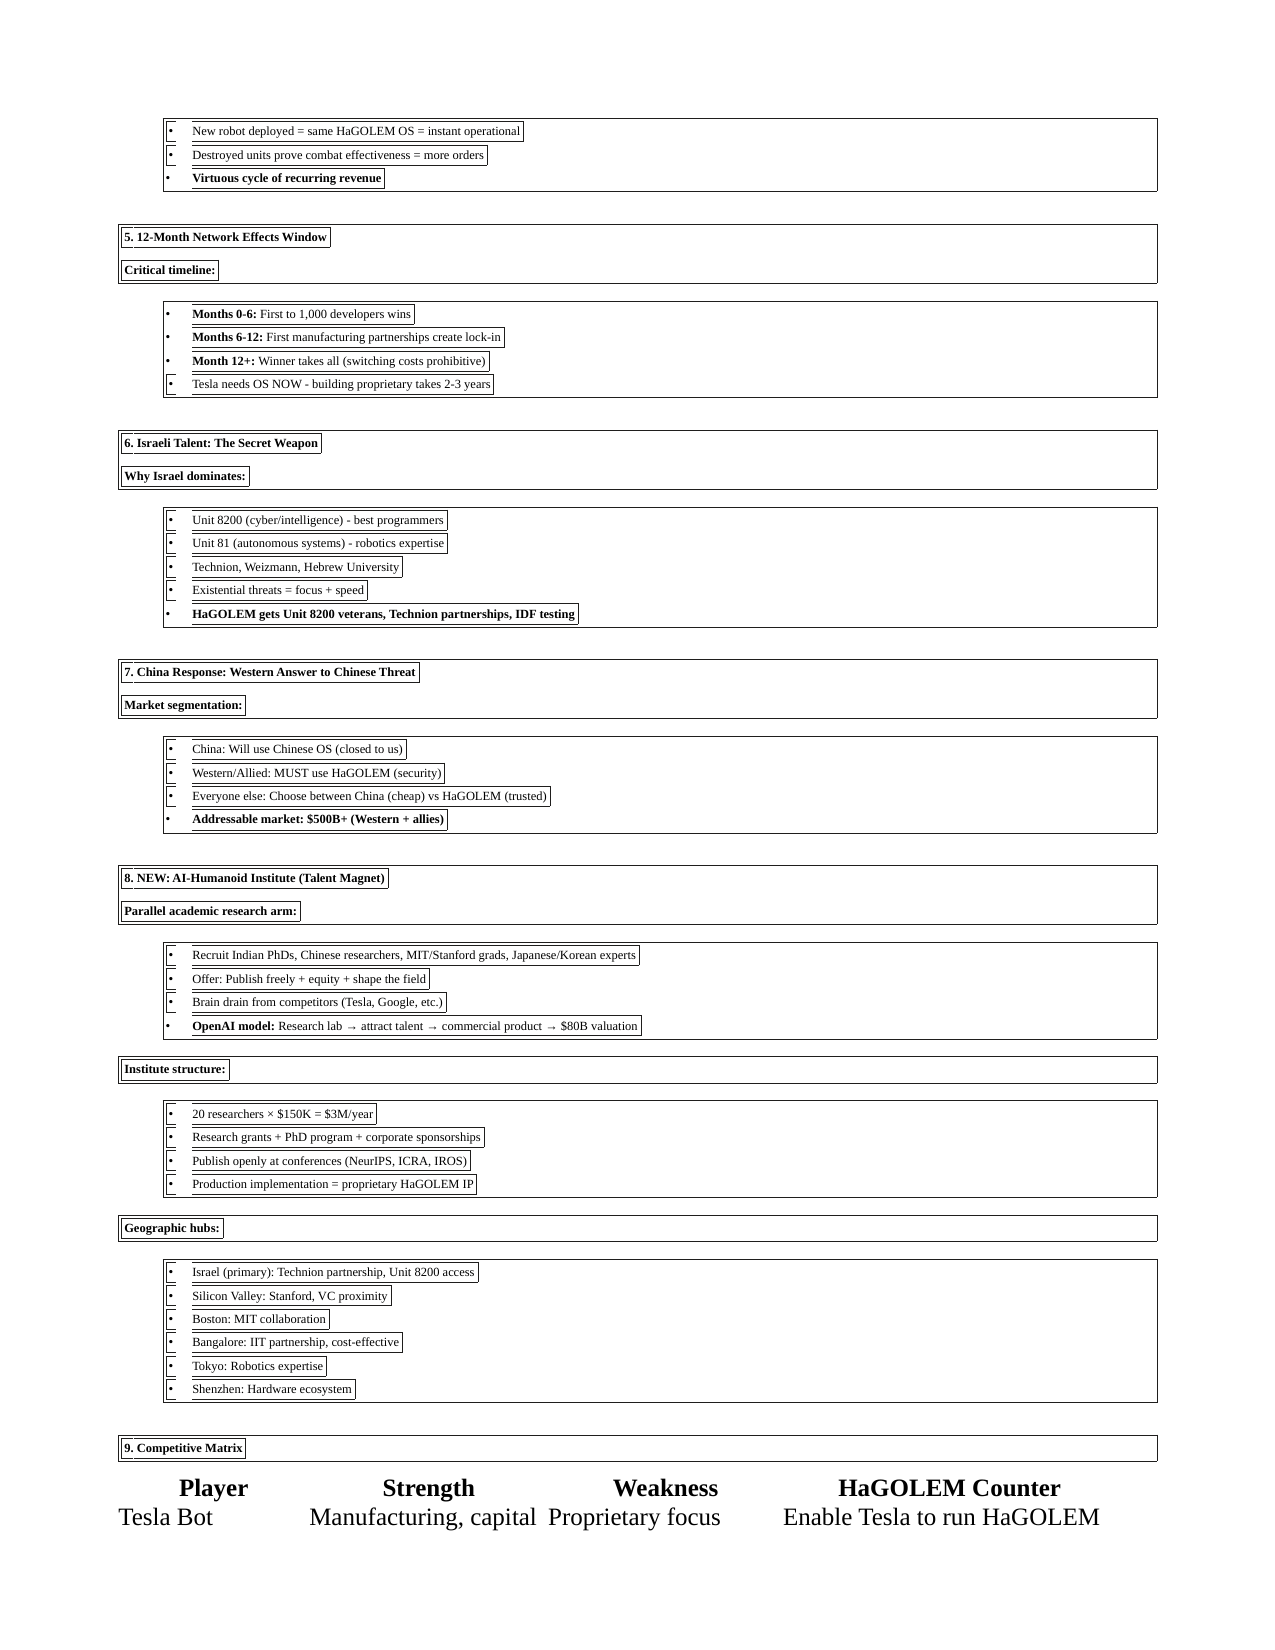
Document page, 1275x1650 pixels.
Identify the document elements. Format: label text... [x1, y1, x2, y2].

text Critical timeline: [119, 257, 1157, 283]
list Months 6-12: First manufacturing partnerships create lock-in [164, 324, 1157, 347]
list New robot deployed = same HaGOLEM OS = instant operational [164, 119, 1157, 142]
subtitle 8. NEW: AI-Humanoid Institute (Talent Magnet) [119, 866, 1157, 888]
list Months 0-6: First to 1,000 developers wins [164, 302, 1157, 324]
list Shenzhen: Hardware ecosystem [164, 1376, 1157, 1402]
list Unit 8200 (cyber/intelligence) - best programmers [164, 508, 1157, 530]
list Technion, Weizmann, Hebrew University [164, 553, 1157, 577]
list Month 12+: Winner takes all (switching costs prohibitive) [164, 347, 1157, 371]
list China: Will use Chinese OS (closed to us) [164, 737, 1157, 759]
list Research grants + PhD program + corporate sponsorships [164, 1124, 1157, 1147]
list Existential threats = focus + speed [164, 577, 1157, 600]
list Publish openly at conferences (NeurIPS, ICRA, IROS) [164, 1147, 1157, 1171]
table_header Player [118, 1474, 309, 1502]
table_header Weakness [548, 1474, 783, 1502]
subtitle 9. Competitive Matrix [119, 1436, 1157, 1461]
list Unit 81 (autonomous systems) - robotics expertise [164, 530, 1157, 553]
list Tokyo: Robotics expertise [164, 1352, 1157, 1376]
list Western/Allied: MUST use HaGOLEM (security) [164, 759, 1157, 783]
text Parallel academic research arm: [119, 898, 1157, 924]
subtitle 6. Israeli Talent: The Secret Weapon [119, 431, 1157, 453]
table_cell Manufacturing, capital [309, 1502, 548, 1531]
list Silicon Valley: Stanford, VC proximity [164, 1282, 1157, 1306]
list Recruit Indian PhDs, Chinese researchers, MIT/Stanford grads, Japanese/Korean experts [164, 943, 1157, 965]
subtitle 5. 12-Month Network Effects Window [119, 225, 1157, 247]
list Bangalore: IIT partnership, cost-effective [164, 1329, 1157, 1352]
list Virtuous cycle of recurring revenue [164, 165, 1157, 191]
text Market segmentation: [119, 692, 1157, 718]
subtitle 7. China Response: Western Answer to Chinese Threat [119, 660, 1157, 682]
list Offer: Publish freely + equity + shape the field [164, 965, 1157, 989]
table_cell Enable Tesla to run HaGOLEM [783, 1502, 1116, 1531]
table_header HaGOLEM Counter [783, 1474, 1116, 1502]
list Destroyed units prove combat effectiveness = more orders [164, 142, 1157, 165]
text Geographic hubs: [119, 1216, 1157, 1241]
list Boston: MIT collaboration [164, 1306, 1157, 1329]
list Addressable market: $500B+ (Western + allies) [164, 806, 1157, 833]
list Tesla needs OS NOW - building proprietary takes 2-3 years [164, 371, 1157, 397]
table_cell Tesla Bot [118, 1502, 309, 1531]
list Everyone else: Choose between China (cheap) vs HaGOLEM (trusted) [164, 783, 1157, 806]
list 20 researchers × $150K = $3M/year [164, 1101, 1157, 1124]
list Production implementation = proprietary HaGOLEM IP [164, 1171, 1157, 1197]
text Institute structure: [119, 1057, 1157, 1083]
table_cell Proprietary focus [548, 1502, 783, 1531]
table_header Strength [309, 1474, 548, 1502]
list Brain drain from competitors (Tesla, Google, etc.) [164, 989, 1157, 1012]
list Israel (primary): Technion partnership, Unit 8200 access [164, 1260, 1157, 1282]
list OpenAI model: Research lab → attract talent → commercial product → $80B valuation [164, 1012, 1157, 1039]
list HaGOLEM gets Unit 8200 veterans, Technion partnerships, IDF testing [164, 600, 1157, 627]
text Why Israel dominates: [119, 462, 1157, 489]
